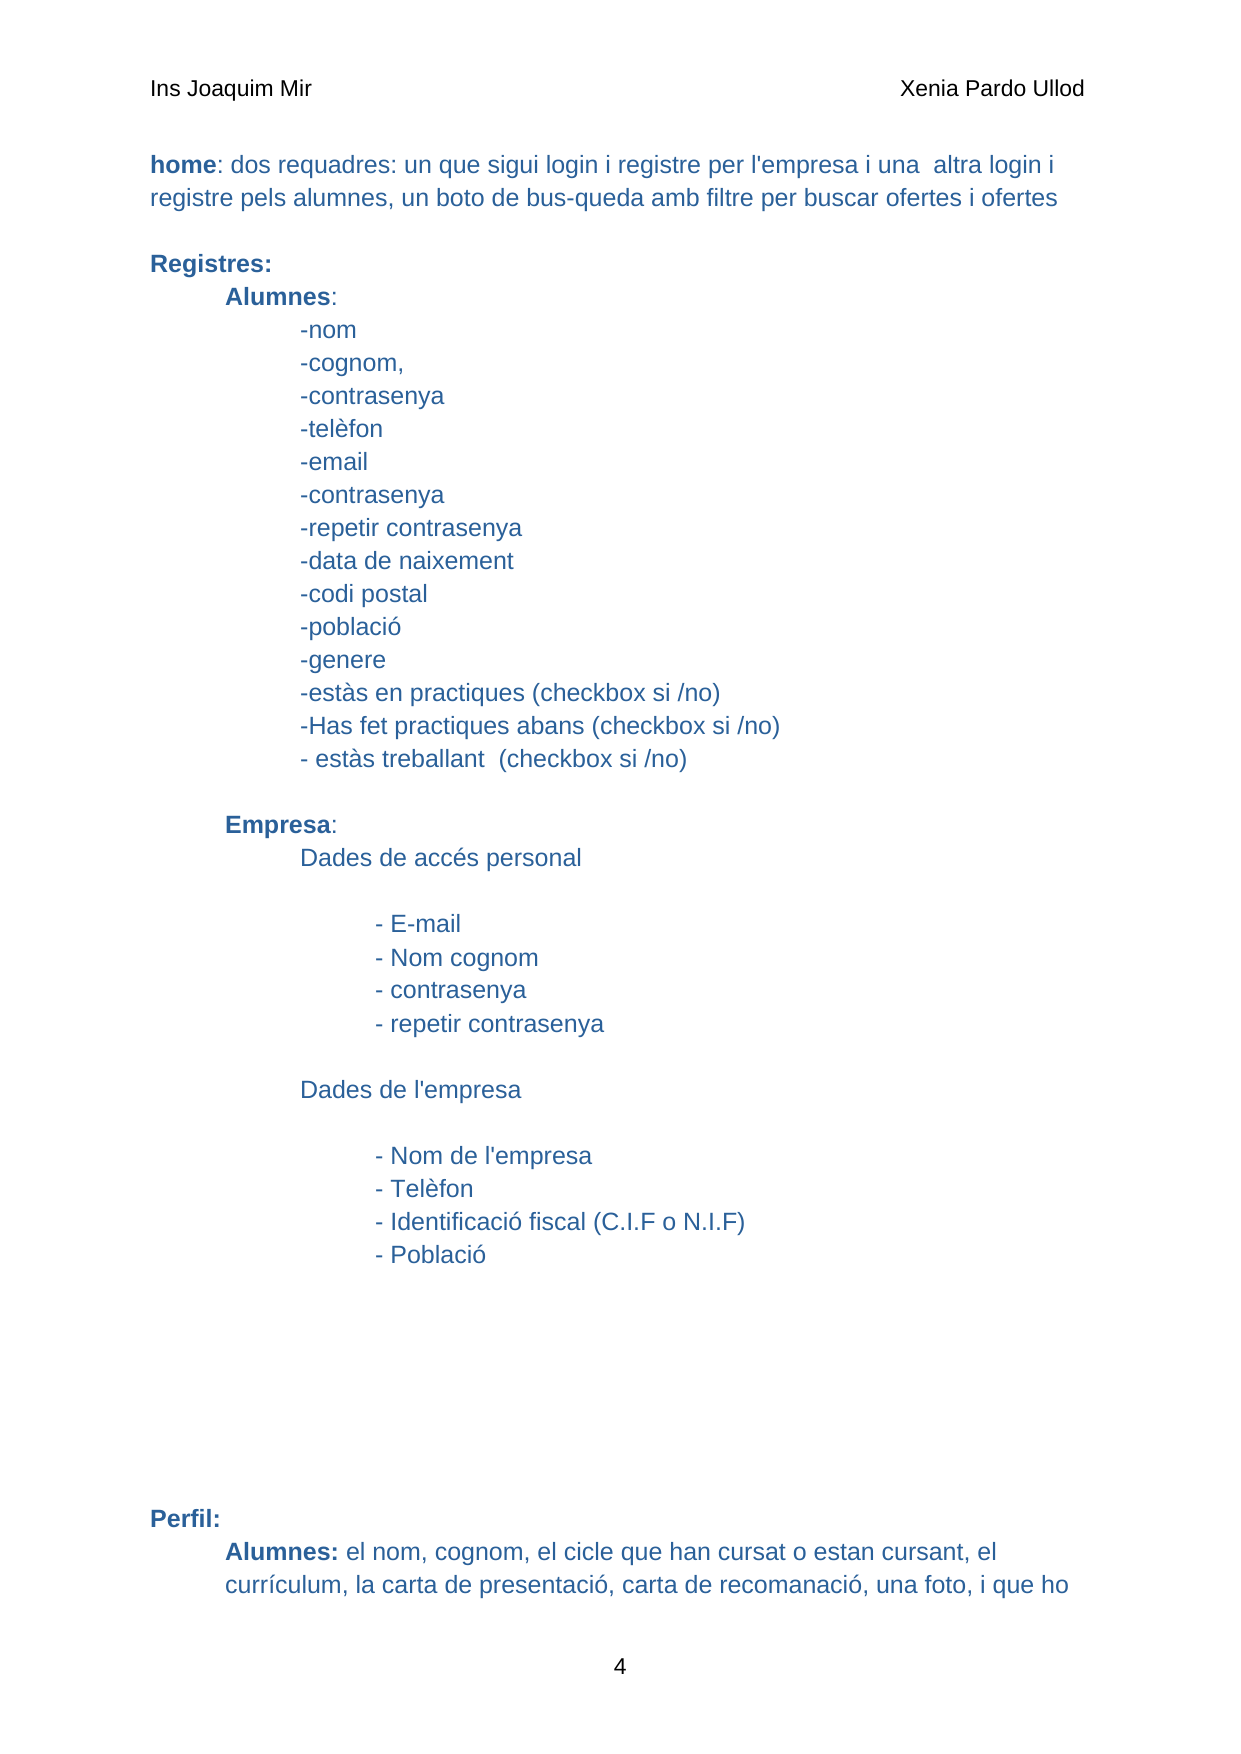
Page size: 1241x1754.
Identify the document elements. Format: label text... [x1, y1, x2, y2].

text -codi postal [225, 579, 1090, 608]
text -telèfon [225, 414, 1090, 443]
text -email [225, 447, 1090, 476]
text Empresa: [150, 810, 1090, 839]
text - Població [300, 1240, 1090, 1268]
text -contrasenya [225, 381, 1090, 410]
text -nom [225, 315, 1090, 344]
text - contrasenya [225, 976, 1090, 1004]
text - Identificació fiscal (C.I.F o N.I.F) [300, 1207, 1090, 1235]
text -cognom, [225, 348, 1090, 377]
text -Has fet practiques abans (checkbox si /no) [225, 711, 1090, 740]
text -població [225, 612, 1090, 641]
text - repetir contrasenya [225, 1008, 1090, 1037]
text home: dos requadres: un que sigui login i registre per l'empresa i una altra login i registre pels alumnes, un boto de bus-queda amb filtre per buscar ofertes i ofertes [150, 150, 1090, 212]
text Alumnes: [150, 282, 1090, 311]
text -data de naixement [225, 546, 1090, 575]
text Registres: [150, 249, 1090, 278]
text Dades de accés personal [150, 843, 1090, 872]
text -estàs en practiques (checkbox si /no) [225, 678, 1090, 707]
text - Nom cognom [300, 942, 1090, 971]
text Perfil: [150, 1504, 1090, 1533]
text Alumnes: el nom, cognom, el cicle que han cursat o estan cursant, el currículum, la carta de presentació, carta de recomanació, una foto, i que ho [150, 1537, 1090, 1599]
text - Nom de l'empresa [300, 1141, 1090, 1169]
text -contrasenya [225, 480, 1090, 509]
text -genere [225, 645, 1090, 674]
text - Telèfon [300, 1174, 1090, 1202]
text - E-mail [300, 909, 1090, 938]
text - estàs treballant (checkbox si /no) [225, 744, 1090, 773]
text Dades de l'empresa [225, 1074, 1090, 1103]
text -repetir contrasenya [225, 513, 1090, 542]
